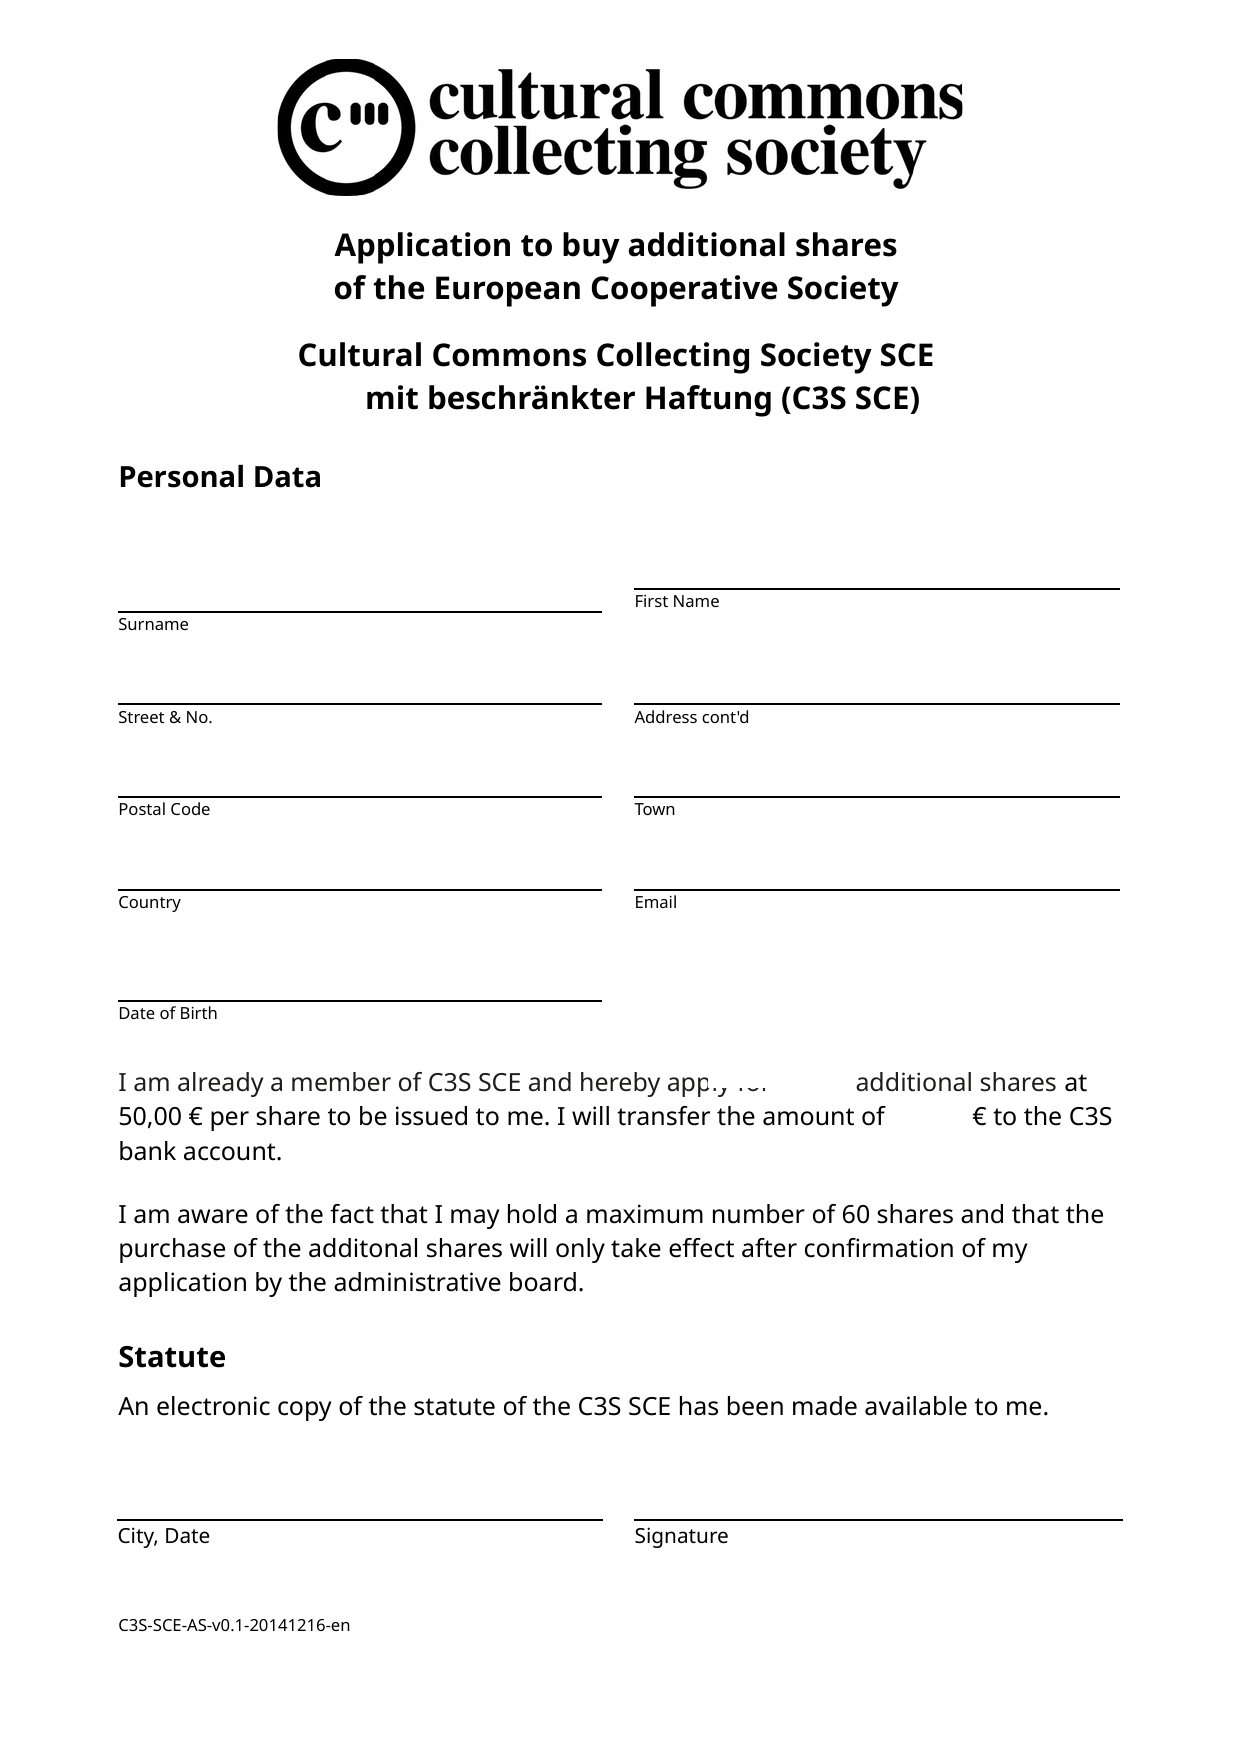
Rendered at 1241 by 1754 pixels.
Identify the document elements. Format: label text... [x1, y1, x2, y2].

table_cell [603, 821, 634, 913]
table_cell [603, 635, 634, 728]
table_header [634, 1482, 1123, 1519]
table_cell [118, 821, 602, 889]
table_header [118, 520, 602, 611]
table_cell Email [634, 891, 1120, 913]
table_header City, Date [117, 1521, 603, 1549]
table_header [603, 520, 634, 635]
subtitle Statute [118, 1336, 1122, 1376]
text I am aware of the fact that I may hold a maximum number of 60 shares and that the purchase of the additonal shares will only take effect after confirmation of my application by the administrative board. [118, 1197, 1122, 1299]
table_cell Address cont'd [634, 705, 1120, 728]
table_header Signature [634, 1521, 1123, 1549]
table_cell [118, 728, 602, 796]
table_header [634, 520, 1120, 588]
table_cell [634, 821, 1120, 889]
table_cell [118, 914, 602, 1000]
subtitle Personal Data [118, 456, 1122, 496]
table_cell [634, 914, 1120, 1024]
text I am already a member of C3S SCE and hereby apply for additional shares at 50,00 € per share to be issued to me. I will transfer the amount of € to the C3S bank account. [118, 1065, 1122, 1167]
table_header [117, 1482, 603, 1519]
table_cell [603, 914, 634, 1024]
table_cell Postal Code [118, 798, 602, 821]
table_cell [634, 635, 1120, 703]
subtitle of the European Cooperative Society [118, 266, 1122, 308]
table_header [603, 1482, 634, 1549]
table_cell [603, 728, 634, 821]
table_header First Name [634, 590, 1120, 635]
table_cell [634, 728, 1120, 796]
table_cell Date of Birth [118, 1002, 602, 1024]
table_cell Country [118, 891, 602, 913]
subtitle Cultural Commons Collecting Society SCE mit beschränkter Haftung (C3S SCE) [118, 333, 1122, 418]
picture [277, 59, 963, 196]
table_cell Town [634, 798, 1120, 821]
table_header Surname [118, 613, 602, 635]
subtitle Application to buy additional shares [118, 223, 1122, 266]
table_cell Street & No. [118, 705, 602, 728]
table_cell [118, 635, 602, 703]
text An electronic copy of the statute of the C3S SCE has been made available to me. [118, 1389, 1122, 1423]
